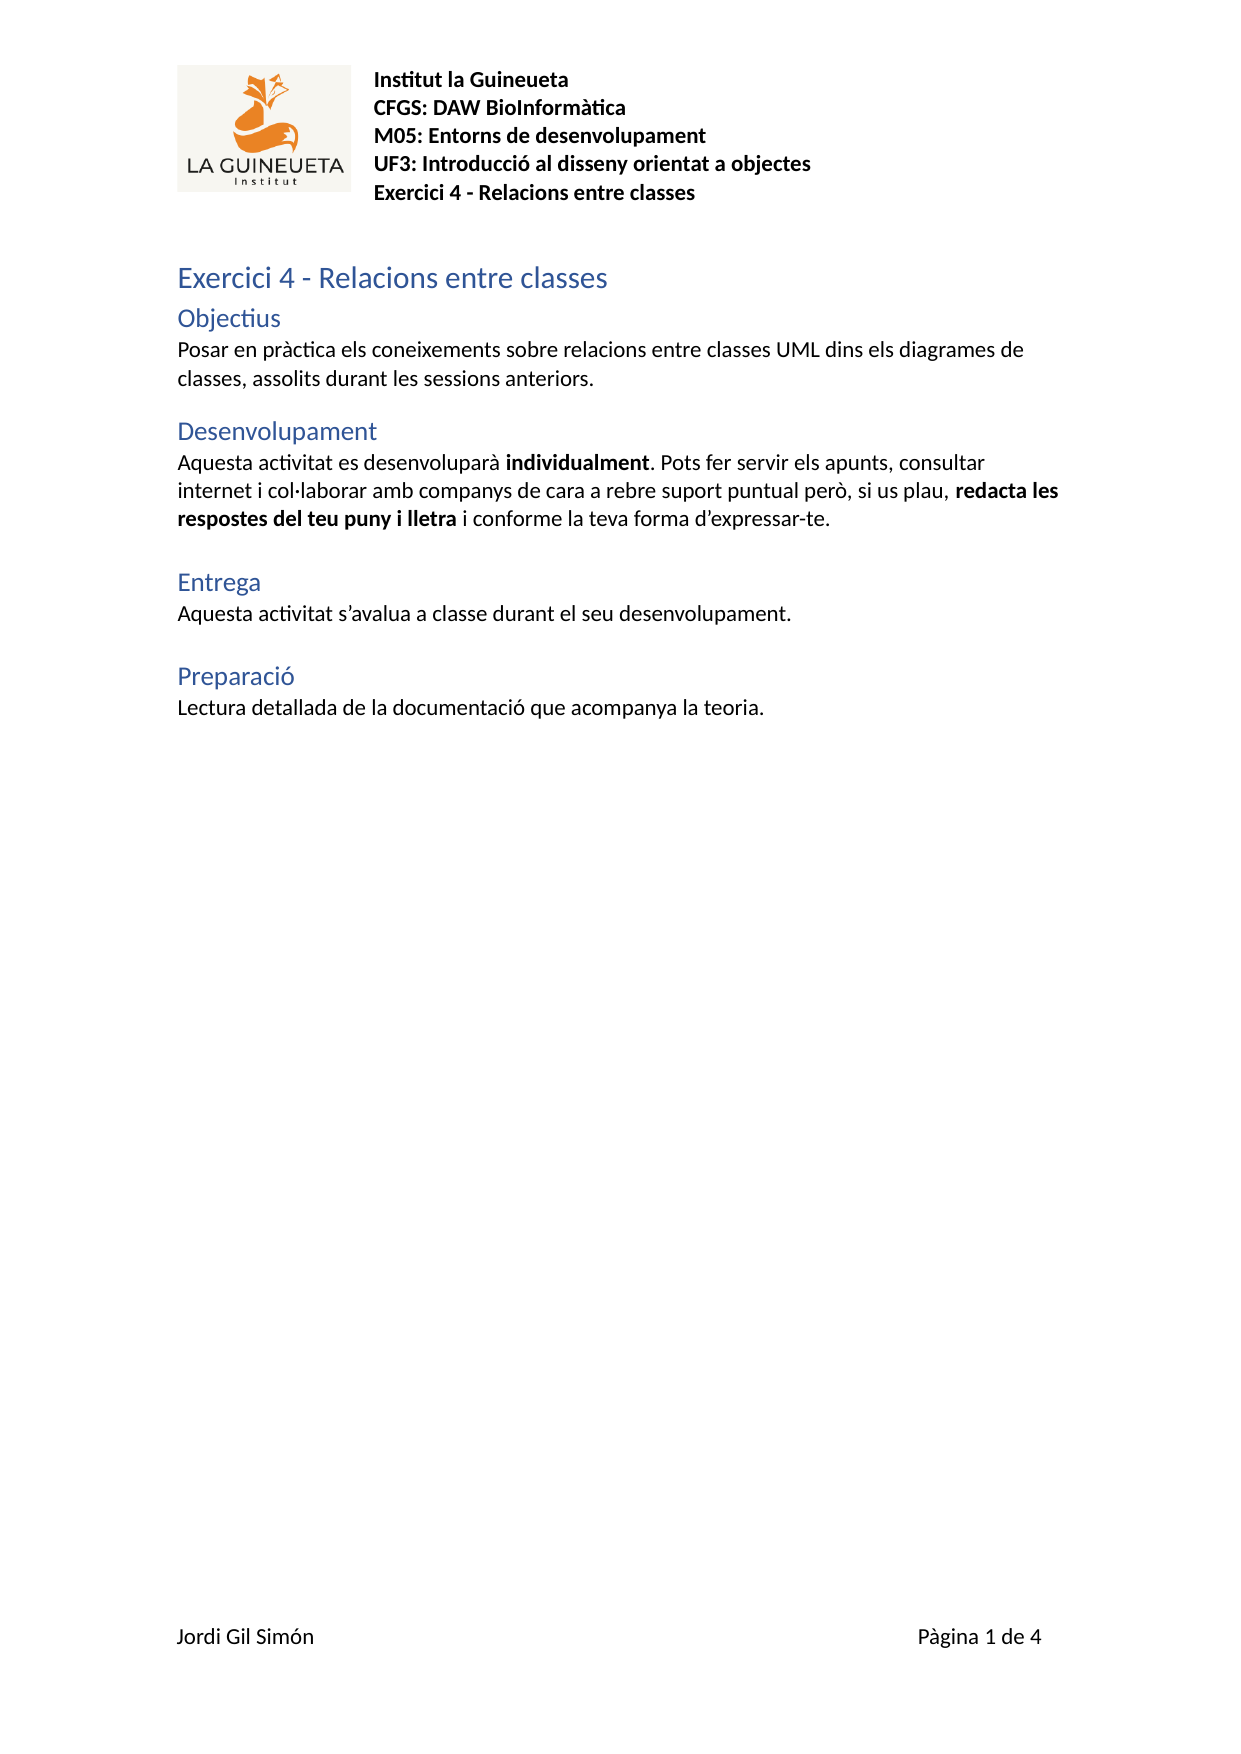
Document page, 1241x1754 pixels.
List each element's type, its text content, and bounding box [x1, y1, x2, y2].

picture [177, 65, 352, 192]
text Lectura detallada de la documentació que acompanya la teoria. [177, 693, 1063, 721]
subtitle Entrega [177, 565, 1063, 598]
text Aquesta activitat s’avalua a classe durant el seu desenvolupament. [177, 599, 1063, 627]
subtitle Objectius [177, 301, 1063, 334]
subtitle Exercici 4 - Relacions entre classes [177, 259, 1063, 297]
text Aquesta activitat es desenvoluparà individualment. Pots fer servir els apunts, consultar internet i col·laborar amb companys de cara a rebre suport puntual però, si us plau, redacta les respostes del teu puny i lletra i conforme la teva forma d’expressar-te. [177, 448, 1063, 532]
subtitle Desenvolupament [177, 414, 1063, 447]
text Posar en pràctica els coneixements sobre relacions entre classes UML dins els diagrames de classes, assolits durant les sessions anteriors. [177, 335, 1063, 392]
subtitle Preparació [177, 659, 1063, 692]
